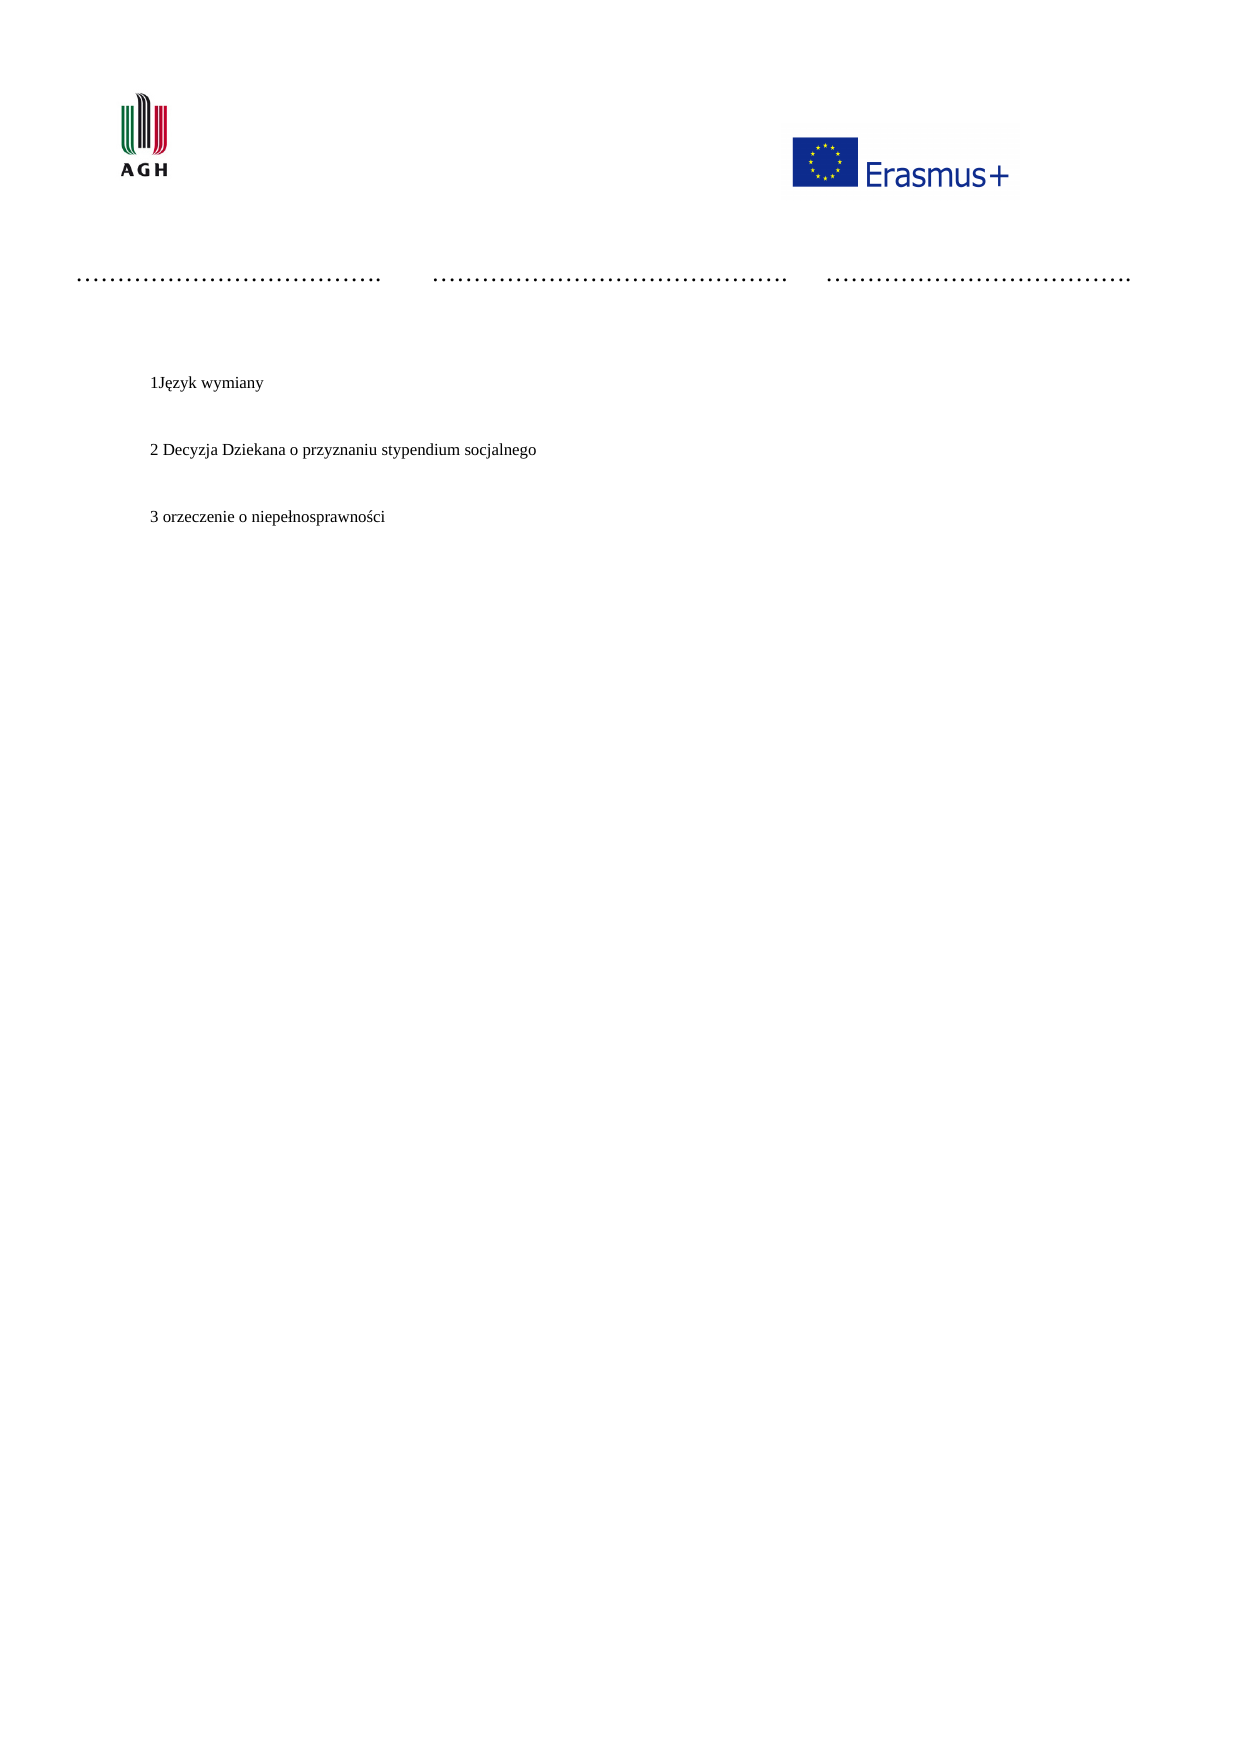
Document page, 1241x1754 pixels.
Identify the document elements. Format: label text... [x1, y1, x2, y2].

list 2 Decyzja Dziekana o przyznaniu stypendium socjalnego [150, 440, 1165, 473]
list 3 orzeczenie o niepełnosprawności [150, 507, 1165, 541]
picture [75, 73, 217, 201]
picture [781, 123, 1020, 201]
text ………………………………. ……………………………………. ………………………………. [75, 258, 1165, 287]
list 1Język wymiany [150, 373, 1165, 406]
